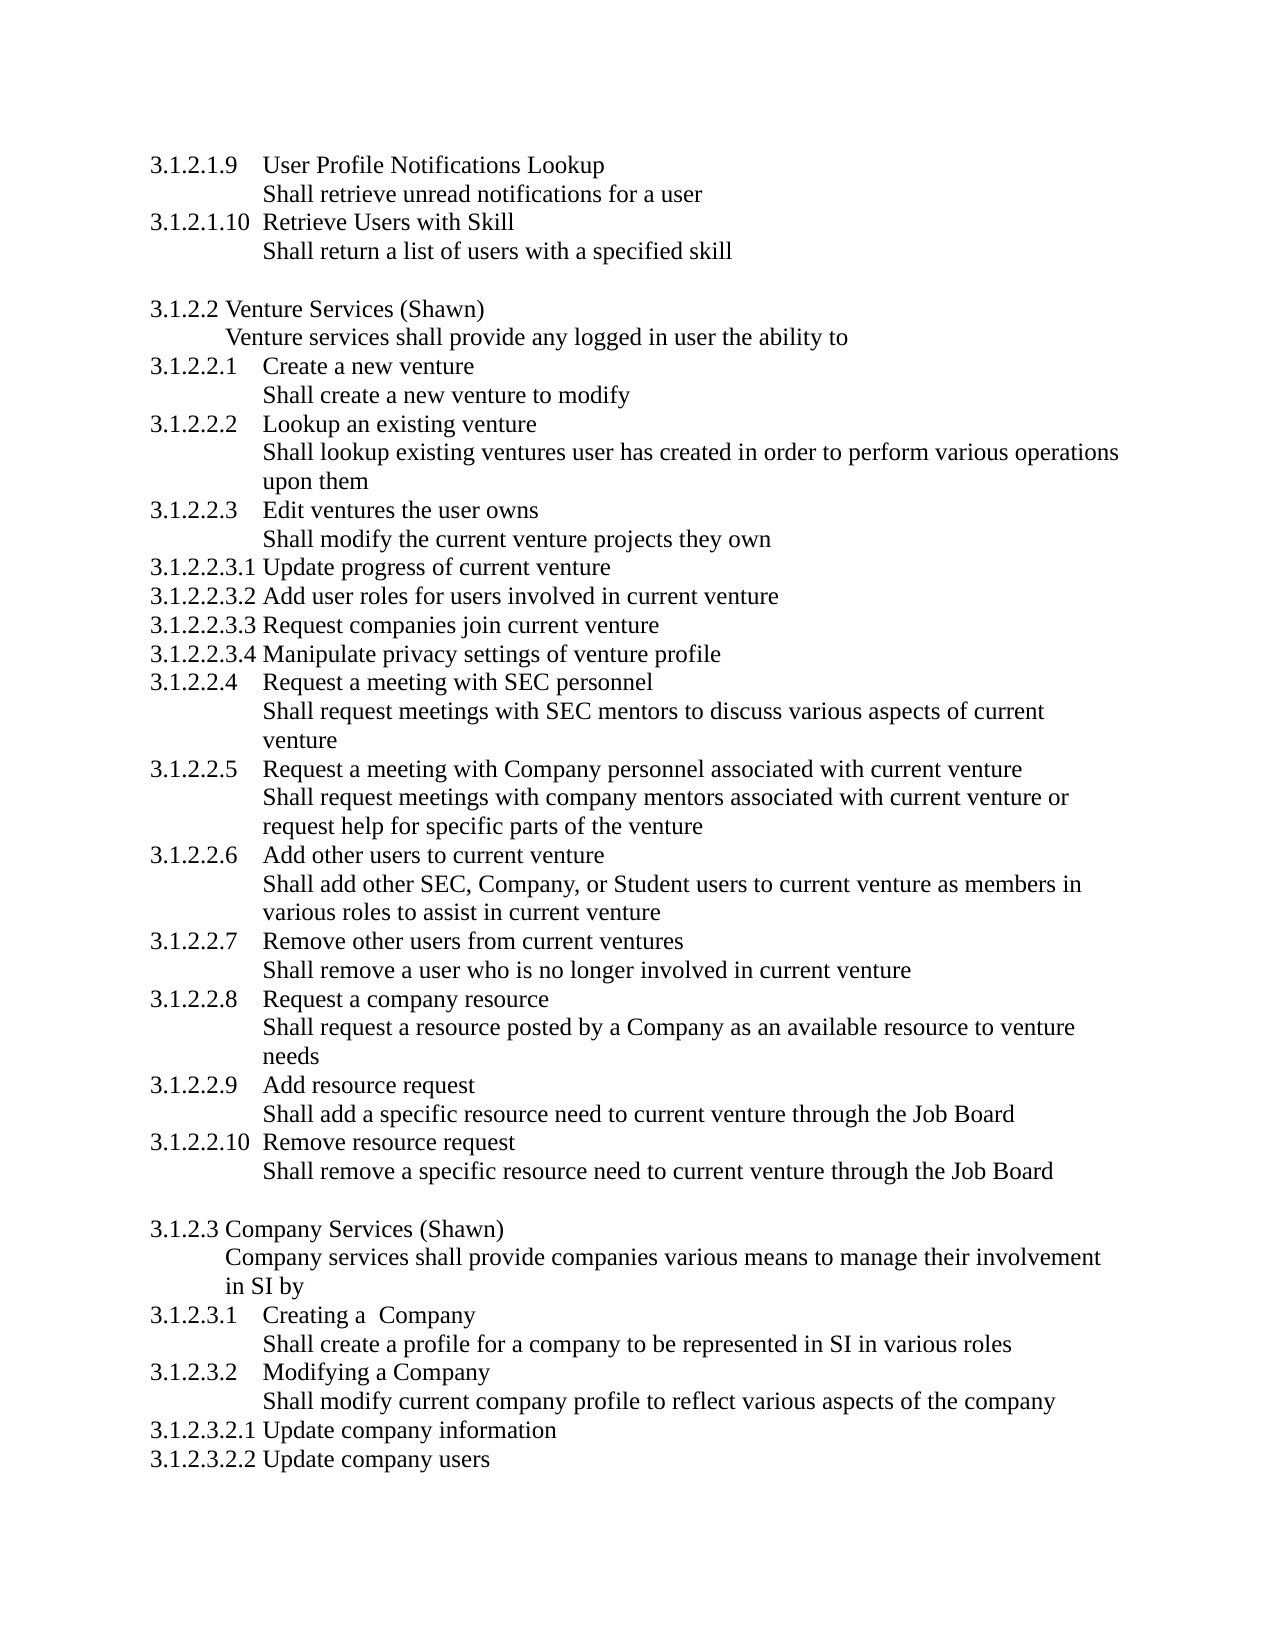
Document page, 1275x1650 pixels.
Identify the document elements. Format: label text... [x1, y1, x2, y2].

text Shall modify current company profile to reflect various aspects of the company [262, 1386, 1125, 1415]
text Shall create a new venture to modify [262, 380, 1125, 409]
list Update company information [150, 1415, 1125, 1444]
list Request companies join current venture [150, 610, 1125, 639]
text Shall request a resource posted by a Company as an available resource to venture needs [262, 1012, 1125, 1070]
list Add resource request [150, 1070, 1125, 1099]
text Shall add other SEC, Company, or Student users to current venture as members in various roles to assist in current venture [262, 869, 1125, 926]
list Modifying a Company [150, 1357, 1125, 1386]
list Retrieve Users with Skill Shall return a list of users with a specified skill [150, 207, 1125, 265]
list Remove other users from current ventures [150, 926, 1125, 955]
list Request a meeting with SEC personnel [150, 667, 1125, 696]
list Manipulate privacy settings of venture profile [150, 639, 1125, 667]
list Creating a Company [150, 1300, 1125, 1329]
list Venture Services (Shawn) [150, 294, 1125, 322]
list Add other users to current venture [150, 840, 1125, 869]
list Request a company resource [150, 984, 1125, 1012]
text Shall lookup existing ventures user has created in order to perform various operations upon them [262, 437, 1125, 495]
text Shall remove a specific resource need to current venture through the Job Board [262, 1156, 1125, 1185]
text Shall remove a user who is no longer involved in current venture [262, 955, 1125, 984]
list Company Services (Shawn) [150, 1214, 1125, 1242]
list Remove resource request [150, 1127, 1125, 1156]
text Company services shall provide companies various means to manage their involvement in SI by [225, 1242, 1125, 1300]
list Create a new venture [150, 351, 1125, 380]
text Shall create a profile for a company to be represented in SI in various roles [225, 1329, 1125, 1357]
list Update progress of current venture [150, 552, 1125, 581]
list Add user roles for users involved in current venture [150, 581, 1125, 610]
list Edit ventures the user owns [150, 495, 1125, 524]
text Shall request meetings with company mentors associated with current venture or request help for specific parts of the venture [262, 782, 1125, 840]
list Request a meeting with Company personnel associated with current venture [150, 754, 1125, 782]
list Lookup an existing venture [150, 409, 1125, 437]
text Shall modify the current venture projects they own [262, 524, 1125, 552]
text Venture services shall provide any logged in user the ability to [225, 322, 1125, 351]
text Shall request meetings with SEC mentors to discuss various aspects of current venture [262, 696, 1125, 754]
list User Profile Notifications Lookup Shall retrieve unread notifications for a user [150, 150, 1125, 207]
text Shall add a specific resource need to current venture through the Job Board [262, 1099, 1125, 1127]
list Update company users [150, 1444, 1125, 1472]
